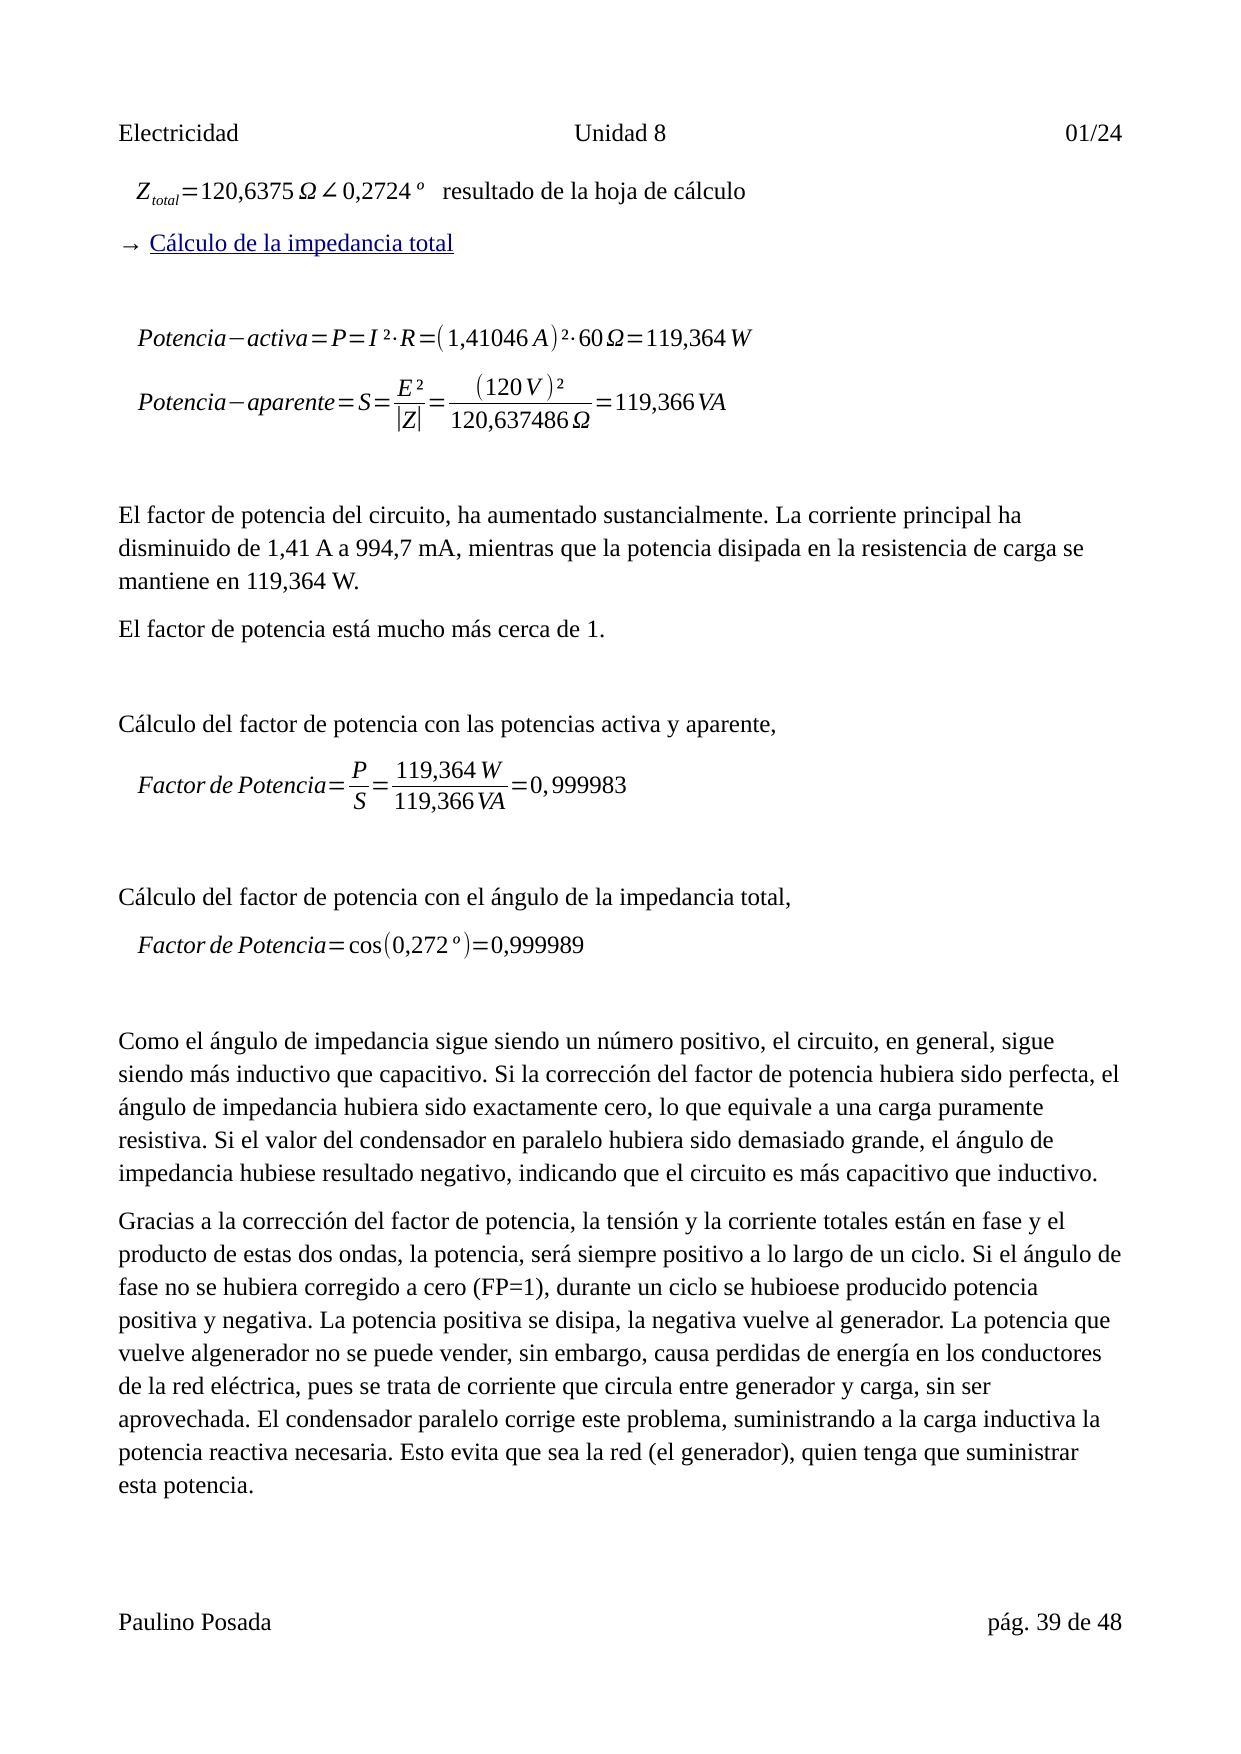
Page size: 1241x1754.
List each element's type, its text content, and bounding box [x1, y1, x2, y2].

text resultado de la hoja de cálculo [118, 176, 1122, 209]
text Cálculo del factor de potencia con las potencias activa y aparente, [118, 709, 1122, 738]
text Cálculo del factor de potencia con el ángulo de la impedancia total, [118, 882, 1122, 911]
text → Cálculo de la impedancia total [118, 228, 1122, 256]
text Gracias a la corrección del factor de potencia, la tensión y la corriente totales están en fase y el producto de estas dos ondas, la potencia, será siempre positivo a lo largo de un ciclo. Si el ángulo de fase no se hubiera corregido a cero (FP=1), durante un ciclo se hubioese producido potencia positiva y negativa. La potencia positiva se disipa, la negativa vuelve al generador. La potencia que vuelve algenerador no se puede vender, sin embargo, causa perdidas de energía en los conductores de la red eléctrica, pues se trata de corriente que circula entre generador y carga, sin ser aprovechada. El condensador paralelo corrige este problema, suministrando a la carga inductiva la potencia reactiva necesaria. Esto evita que sea la red (el generador), quien tenga que suministrar esta potencia. [118, 1206, 1122, 1499]
text El factor de potencia del circuito, ha aumentado sustancialmente. La corriente principal ha disminuido de 1,41 A a 994,7 mA, mientras que la potencia disipada en la resistencia de carga se mantiene en 119,364 W. [118, 500, 1122, 595]
text El factor de potencia está mucho más cerca de 1. [118, 614, 1122, 642]
text Como el ángulo de impedancia sigue siendo un número positivo, el circuito, en general, sigue siendo más inductivo que capacitivo. Si la corrección del factor de potencia hubiera sido perfecta, el ángulo de impedancia hubiera sido exactamente cero, lo que equivale a una carga puramente resistiva. Si el valor del condensador en paralelo hubiera sido demasiado grande, el ángulo de impedancia hubiese resultado negativo, indicando que el circuito es más capacitivo que inductivo. [118, 1026, 1122, 1187]
